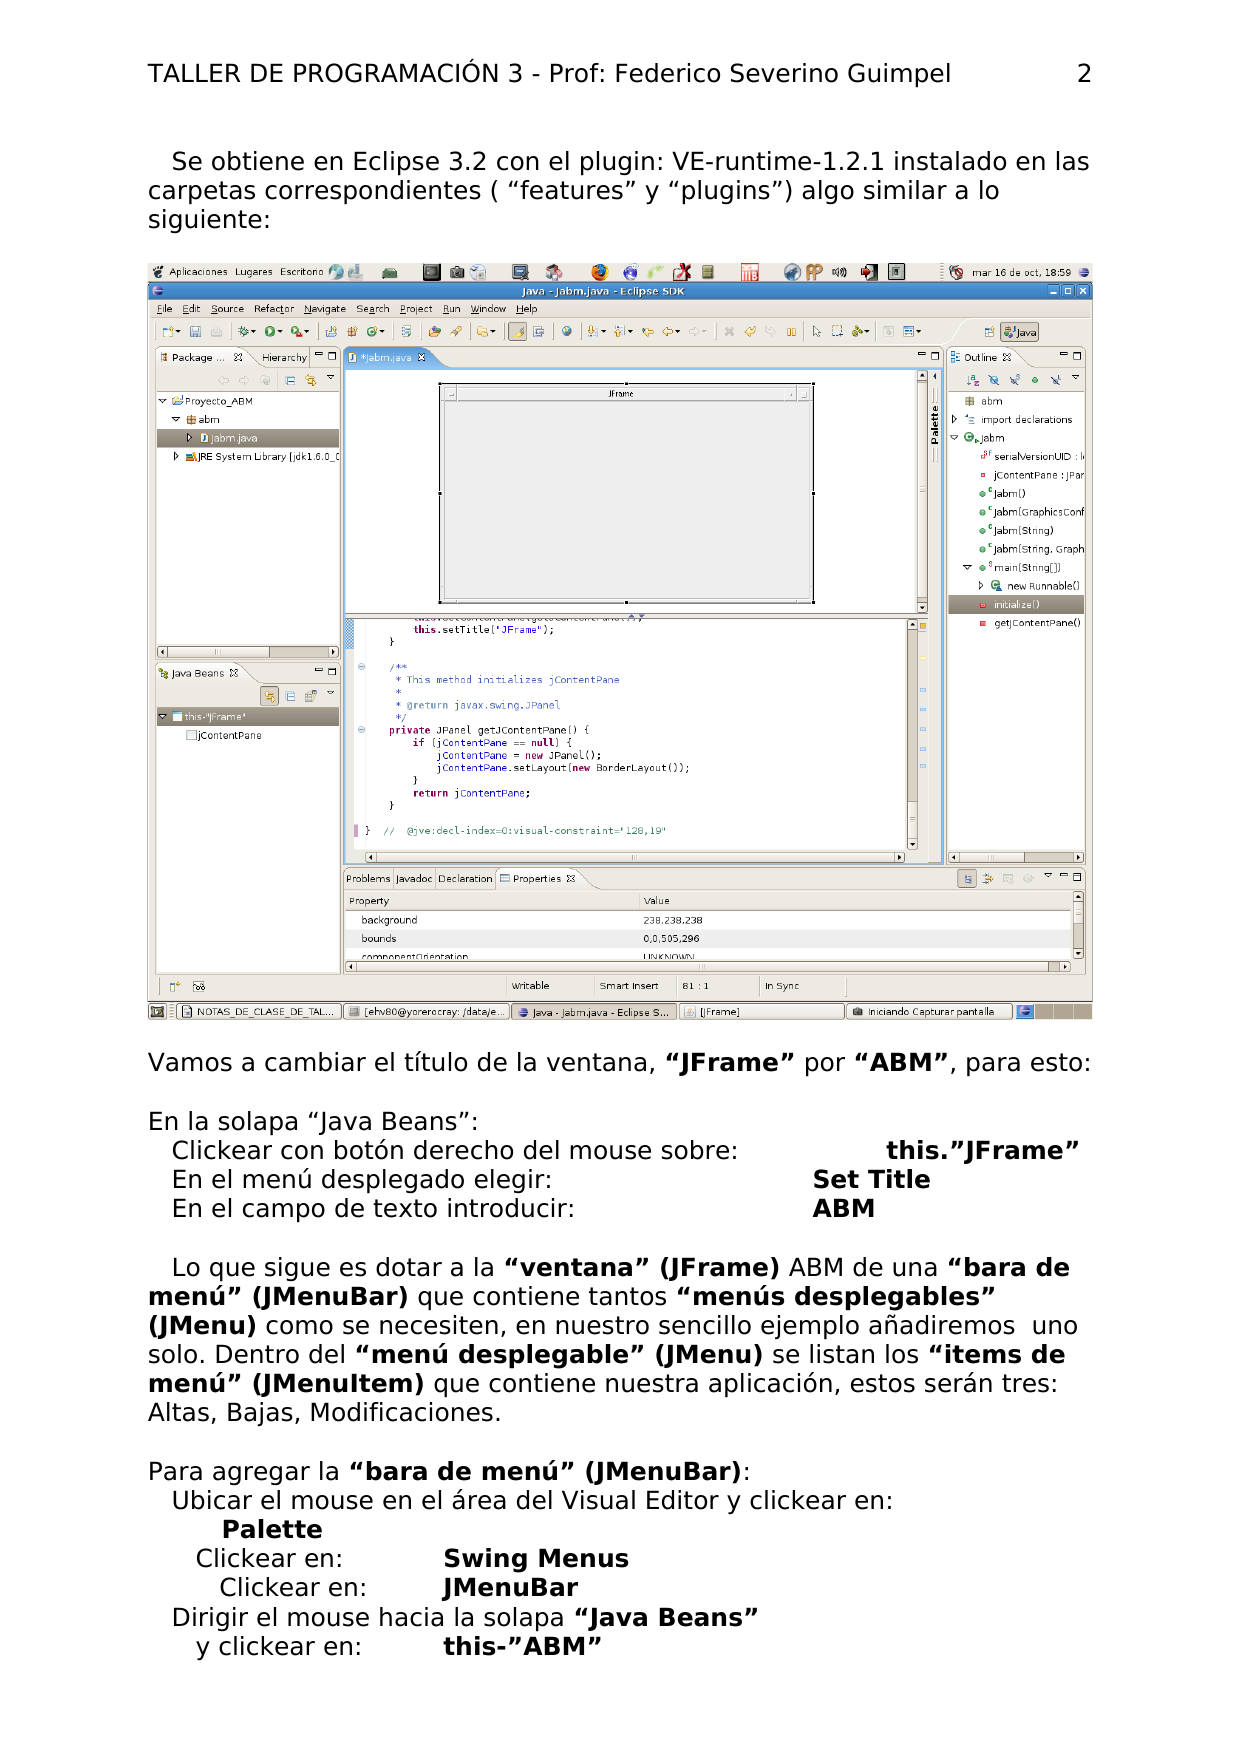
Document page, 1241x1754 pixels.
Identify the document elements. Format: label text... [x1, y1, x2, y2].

text Se obtiene en Eclipse 3.2 con el plugin: VE-runtime-1.2.1 instalado en las carpetas correspondientes ( “features” y “plugins”) algo similar a lo siguiente: [148, 147, 1093, 234]
text Ubicar el mouse en el área del Visual Editor y clickear en: Palette [148, 1486, 1093, 1544]
text Para agregar la “bara de menú” (JMenuBar): [148, 1457, 1093, 1486]
picture [147, 263, 1093, 1020]
text En la solapa “Java Beans”: [148, 1107, 1093, 1136]
text Lo que sigue es dotar a la “ventana” (JFrame) ABM de una “bara de menú” (JMenuBar) que contiene tantos “menús desplegables” (JMenu) como se necesiten, en nuestro sencillo ejemplo añadiremos uno solo. Dentro del “menú desplegable” (JMenu) se listan los “items de menú” (JMenuItem) que contiene nuestra aplicación, estos serán tres: Altas, Bajas, Modificaciones. [148, 1253, 1093, 1428]
text y clickear en: this-”ABM” [148, 1632, 1093, 1661]
text Dirigir el mouse hacia la solapa “Java Beans” [148, 1603, 1093, 1632]
text Clickear en: JMenuBar [148, 1574, 1093, 1603]
text Clickear en: Swing Menus [148, 1544, 1093, 1574]
text En el menú desplegado elegir: Set Title [148, 1165, 1093, 1194]
text Vamos a cambiar el título de la ventana, “JFrame” por “ABM”, para esto: [148, 1049, 1093, 1078]
text En el campo de texto introducir: ABM [148, 1194, 1093, 1224]
text Clickear con botón derecho del mouse sobre: this.”JFrame” [148, 1136, 1093, 1165]
